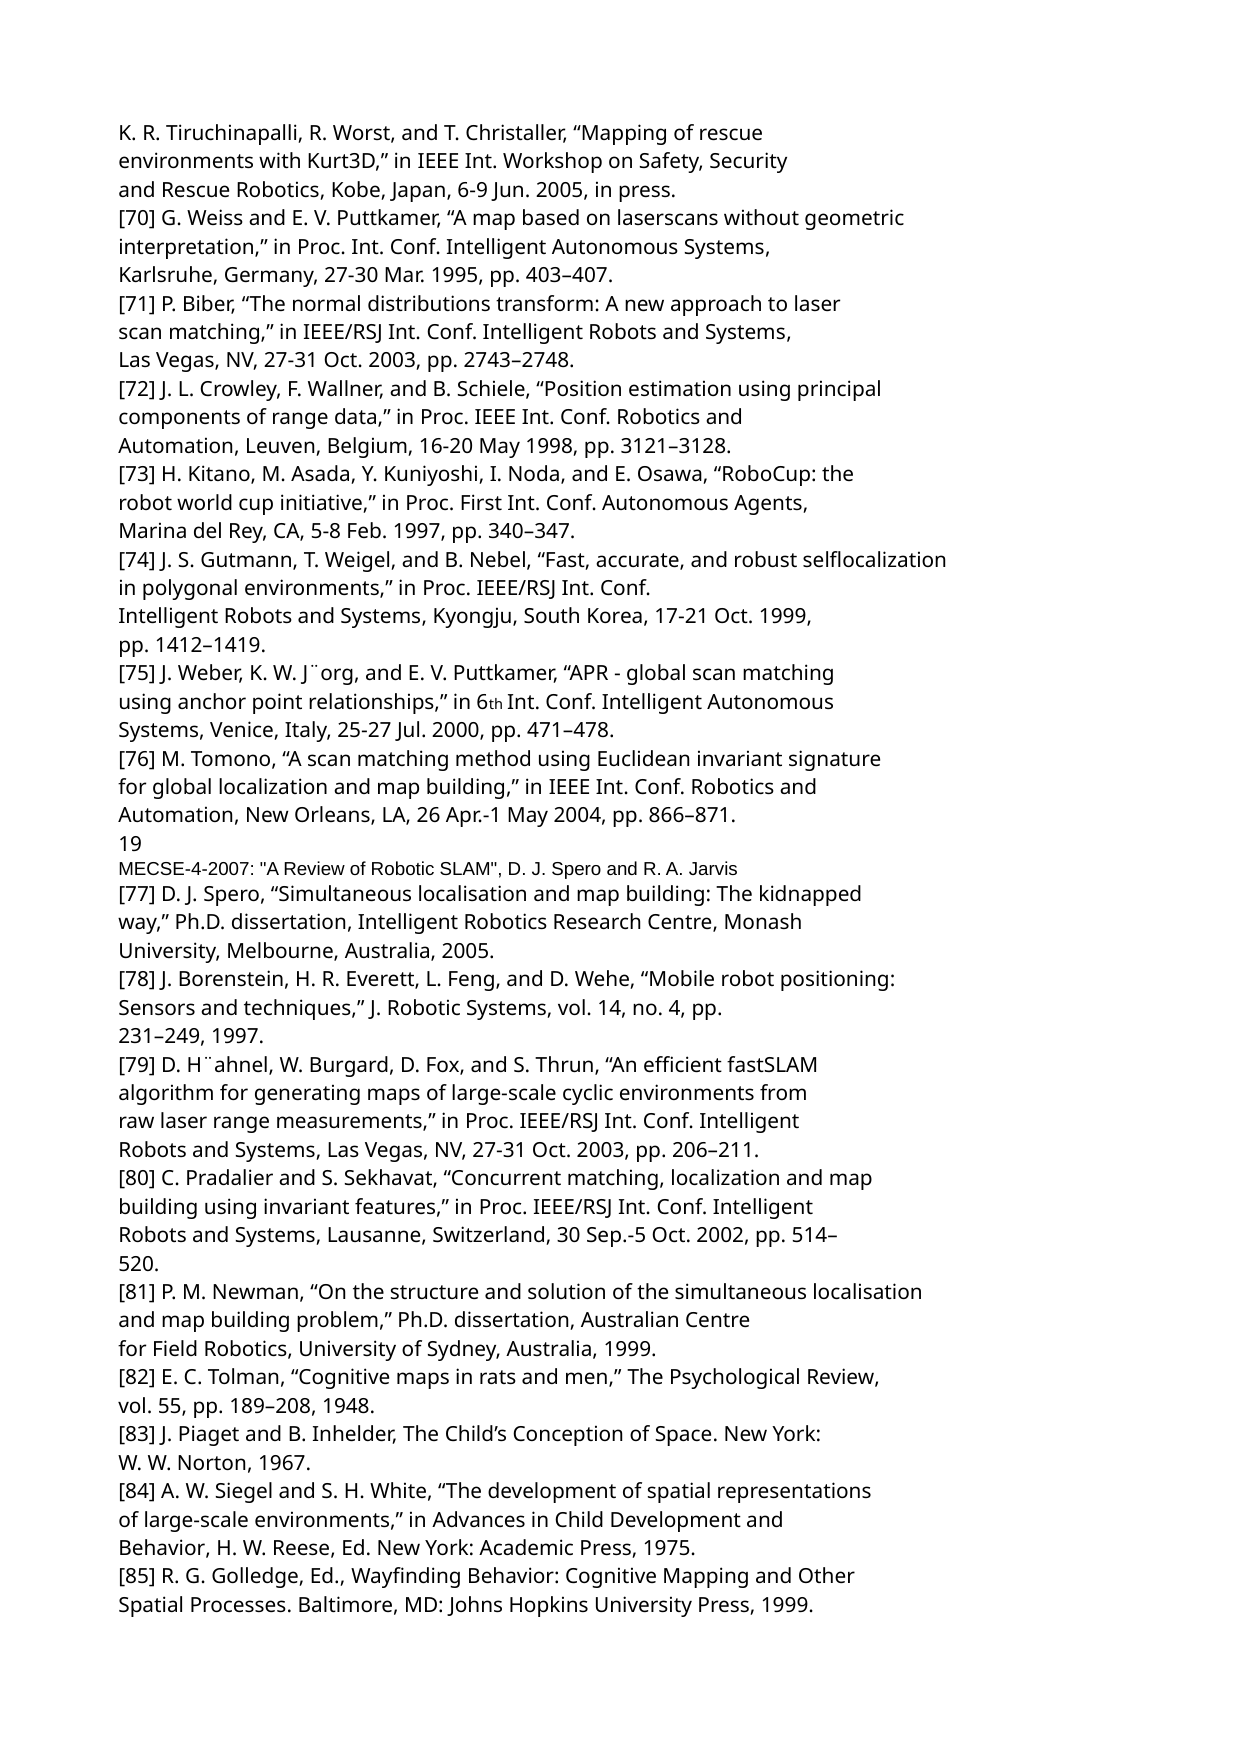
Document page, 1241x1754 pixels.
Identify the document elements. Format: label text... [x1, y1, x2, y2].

text Sensors and techniques,” J. Robotic Systems, vol. 14, no. 4, pp. [118, 993, 1122, 1021]
text algorithm for generating maps of large-scale cyclic environments from [118, 1078, 1122, 1107]
text [83] J. Piaget and B. Inhelder, The Child’s Conception of Space. New York: [118, 1419, 1122, 1448]
text [78] J. Borenstein, H. R. Everett, L. Feng, and D. Wehe, “Mobile robot positioning: [118, 964, 1122, 993]
text Intelligent Robots and Systems, Kyongju, South Korea, 17-21 Oct. 1999, [118, 602, 1122, 630]
text K. R. Tiruchinapalli, R. Worst, and T. Christaller, “Mapping of rescue [118, 118, 1122, 147]
text Automation, New Orleans, LA, 26 Apr.-1 May 2004, pp. 866–871. [118, 801, 1122, 829]
text in polygonal environments,” in Proc. IEEE/RSJ Int. Conf. [118, 573, 1122, 602]
text [76] M. Tomono, “A scan matching method using Euclidean invariant signature [118, 744, 1122, 772]
text way,” Ph.D. dissertation, Intelligent Robotics Research Centre, Monash [118, 907, 1122, 936]
text Robots and Systems, Las Vegas, NV, 27-31 Oct. 2003, pp. 206–211. [118, 1135, 1122, 1163]
text pp. 1412–1419. [118, 630, 1122, 658]
text 520. [118, 1249, 1122, 1277]
text using anchor point relationships,” in 6th Int. Conf. Intelligent Autonomous [118, 687, 1122, 715]
text [81] P. M. Newman, “On the structure and solution of the simultaneous localisation [118, 1277, 1122, 1306]
text [80] C. Pradalier and S. Sekhavat, “Concurrent matching, localization and map [118, 1163, 1122, 1192]
text [85] R. G. Golledge, Ed., Wayfinding Behavior: Cognitive Mapping and Other [118, 1562, 1122, 1590]
text for global localization and map building,” in IEEE Int. Conf. Robotics and [118, 772, 1122, 801]
text [79] D. H¨ahnel, W. Burgard, D. Fox, and S. Thrun, “An efficient fastSLAM [118, 1050, 1122, 1078]
text 19 [118, 829, 1122, 857]
text interpretation,” in Proc. Int. Conf. Intelligent Autonomous Systems, [118, 232, 1122, 260]
text [72] J. L. Crowley, F. Wallner, and B. Schiele, “Position estimation using principal [118, 374, 1122, 402]
text and Rescue Robotics, Kobe, Japan, 6-9 Jun. 2005, in press. [118, 175, 1122, 203]
text W. W. Norton, 1967. [118, 1448, 1122, 1476]
text [77] D. J. Spero, “Simultaneous localisation and map building: The kidnapped [118, 879, 1122, 907]
text [74] J. S. Gutmann, T. Weigel, and B. Nebel, “Fast, accurate, and robust selflocalization [118, 545, 1122, 573]
text MECSE-4-2007: "A Review of Robotic SLAM", D. J. Spero and R. A. Jarvis [118, 857, 1122, 879]
text Systems, Venice, Italy, 25-27 Jul. 2000, pp. 471–478. [118, 715, 1122, 744]
text Marina del Rey, CA, 5-8 Feb. 1997, pp. 340–347. [118, 516, 1122, 545]
text Karlsruhe, Germany, 27-30 Mar. 1995, pp. 403–407. [118, 260, 1122, 289]
text Behavior, H. W. Reese, Ed. New York: Academic Press, 1975. [118, 1533, 1122, 1562]
text Automation, Leuven, Belgium, 16-20 May 1998, pp. 3121–3128. [118, 431, 1122, 459]
text 231–249, 1997. [118, 1021, 1122, 1050]
text [71] P. Biber, “The normal distributions transform: A new approach to laser [118, 289, 1122, 317]
text building using invariant features,” in Proc. IEEE/RSJ Int. Conf. Intelligent [118, 1192, 1122, 1220]
text and map building problem,” Ph.D. dissertation, Australian Centre [118, 1306, 1122, 1334]
text [73] H. Kitano, M. Asada, Y. Kuniyoshi, I. Noda, and E. Osawa, “RoboCup: the [118, 459, 1122, 488]
text Las Vegas, NV, 27-31 Oct. 2003, pp. 2743–2748. [118, 346, 1122, 374]
text [84] A. W. Siegel and S. H. White, “The development of spatial representations [118, 1476, 1122, 1505]
text [75] J. Weber, K. W. J¨org, and E. V. Puttkamer, “APR - global scan matching [118, 658, 1122, 687]
text of large-scale environments,” in Advances in Child Development and [118, 1505, 1122, 1533]
text University, Melbourne, Australia, 2005. [118, 936, 1122, 964]
text vol. 55, pp. 189–208, 1948. [118, 1391, 1122, 1419]
text Robots and Systems, Lausanne, Switzerland, 30 Sep.-5 Oct. 2002, pp. 514– [118, 1220, 1122, 1249]
text for Field Robotics, University of Sydney, Australia, 1999. [118, 1334, 1122, 1362]
text Spatial Processes. Baltimore, MD: Johns Hopkins University Press, 1999. [118, 1590, 1122, 1618]
text [82] E. C. Tolman, “Cognitive maps in rats and men,” The Psychological Review, [118, 1362, 1122, 1391]
text robot world cup initiative,” in Proc. First Int. Conf. Autonomous Agents, [118, 488, 1122, 516]
text [70] G. Weiss and E. V. Puttkamer, “A map based on laserscans without geometric [118, 203, 1122, 232]
text components of range data,” in Proc. IEEE Int. Conf. Robotics and [118, 402, 1122, 431]
text scan matching,” in IEEE/RSJ Int. Conf. Intelligent Robots and Systems, [118, 317, 1122, 346]
text environments with Kurt3D,” in IEEE Int. Workshop on Safety, Security [118, 147, 1122, 175]
text raw laser range measurements,” in Proc. IEEE/RSJ Int. Conf. Intelligent [118, 1107, 1122, 1135]
